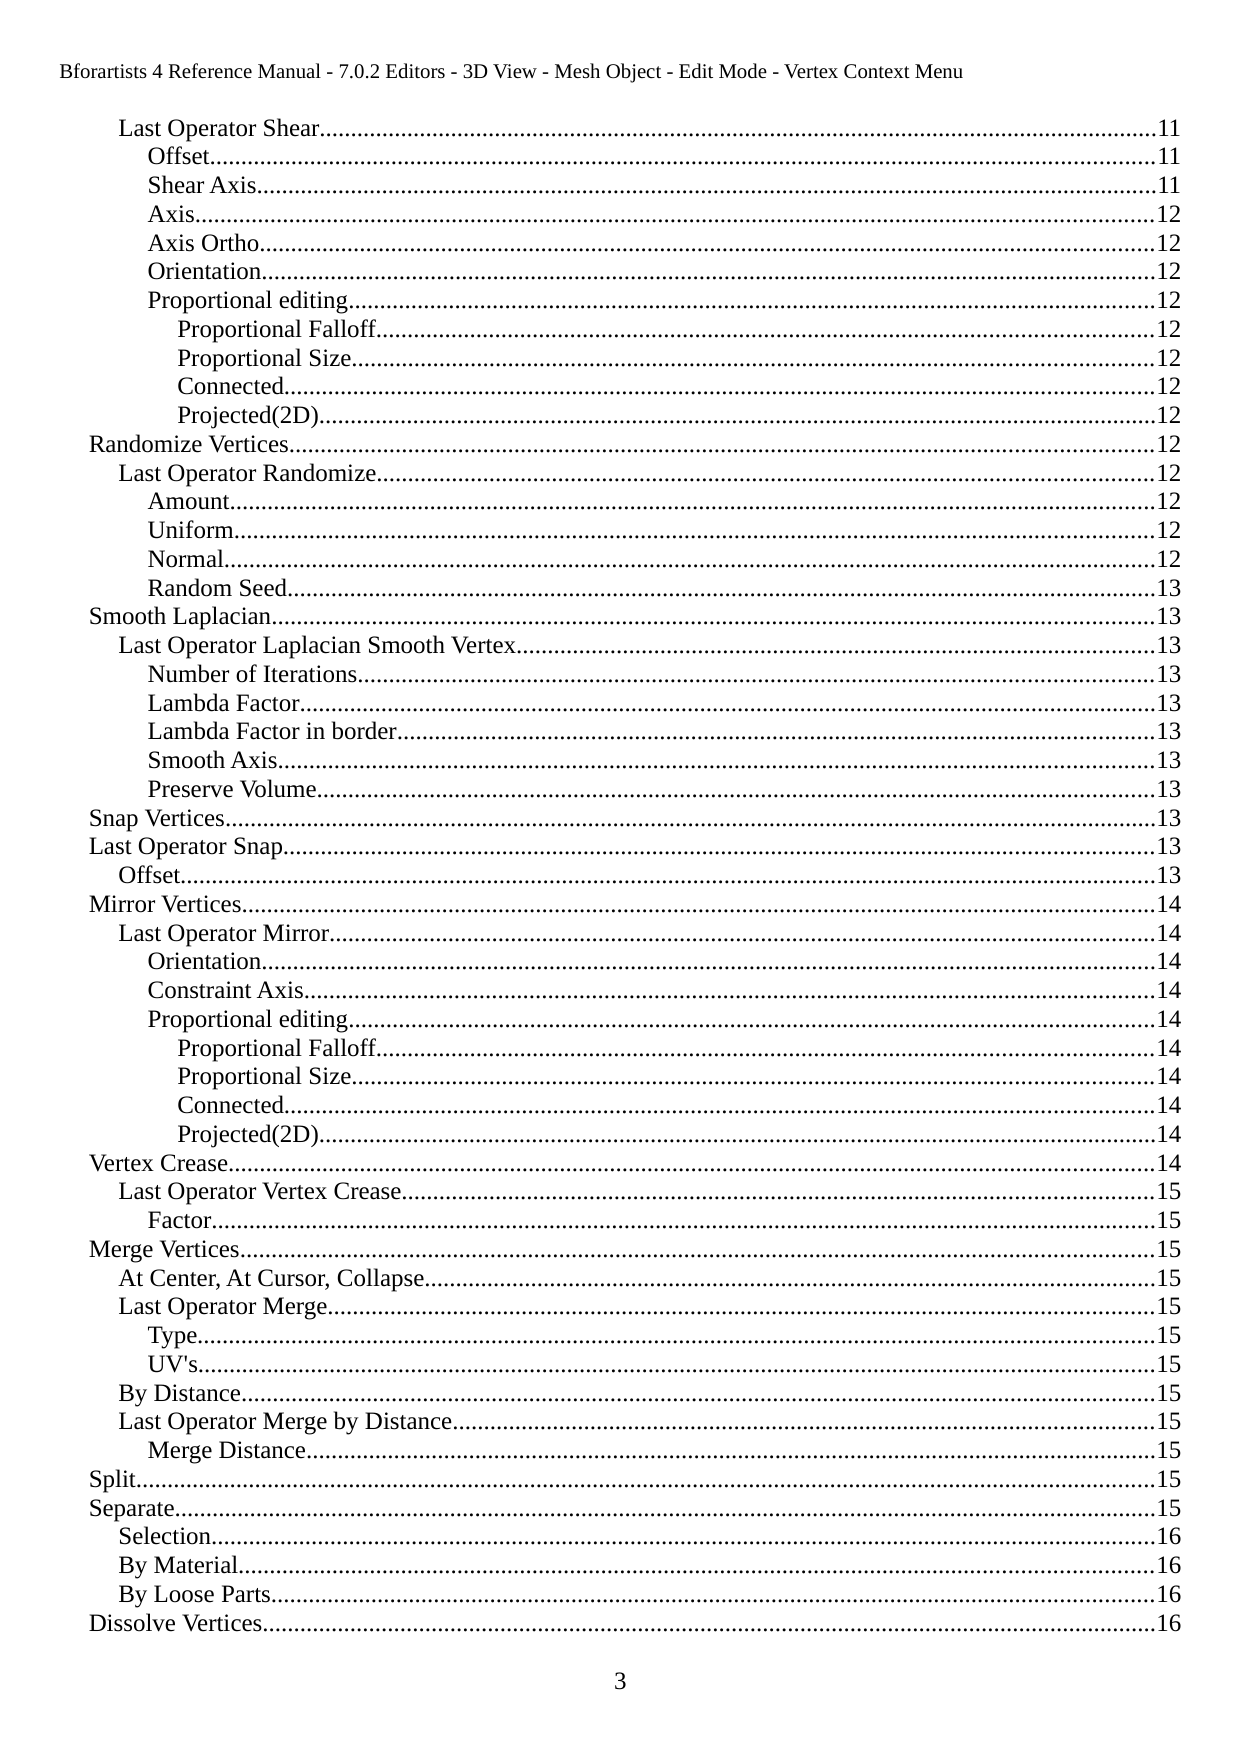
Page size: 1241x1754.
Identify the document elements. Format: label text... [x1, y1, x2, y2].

text Offset 11 [147, 141, 1181, 170]
text Proportional editing 14 [147, 1004, 1181, 1033]
text Last Operator Shear 11 [118, 113, 1181, 141]
text Proportional Falloff 12 [177, 314, 1181, 343]
text Amount 12 [147, 486, 1181, 515]
text By Distance 15 [118, 1378, 1181, 1406]
text Smooth Laplacian 13 [88, 601, 1181, 630]
text Dissolve Vertices 16 [88, 1608, 1181, 1636]
text By Loose Parts 16 [118, 1579, 1181, 1608]
text UV's 15 [147, 1349, 1181, 1378]
text At Center, At Cursor, Collapse 15 [118, 1263, 1181, 1291]
text Orientation 12 [147, 256, 1181, 285]
text Snap Vertices 13 [88, 803, 1181, 831]
text Proportional editing 12 [147, 285, 1181, 314]
text Last Operator Mirror 14 [118, 918, 1181, 946]
text Selection 16 [118, 1521, 1181, 1550]
text Lambda Factor 13 [147, 688, 1181, 716]
text Last Operator Snap 13 [88, 831, 1181, 860]
text Merge Vertices 15 [88, 1234, 1181, 1263]
text Connected 14 [177, 1090, 1181, 1119]
text Random Seed 13 [147, 573, 1181, 601]
text Type 15 [147, 1320, 1181, 1349]
text Proportional Size 14 [177, 1061, 1181, 1090]
text Split 15 [88, 1464, 1181, 1493]
text Constraint Axis 14 [147, 975, 1181, 1004]
text Factor 15 [147, 1205, 1181, 1234]
text Number of Iterations 13 [147, 659, 1181, 688]
text Preserve Volume 13 [147, 774, 1181, 803]
text Connected 12 [177, 371, 1181, 400]
text Proportional Falloff 14 [177, 1033, 1181, 1061]
text Axis 12 [147, 199, 1181, 228]
text Randomize Vertices 12 [88, 429, 1181, 458]
text Uniform 12 [147, 515, 1181, 544]
text Last Operator Randomize 12 [118, 458, 1181, 486]
text Merge Distance 15 [147, 1435, 1181, 1464]
text Last Operator Laplacian Smooth Vertex 13 [118, 630, 1181, 659]
text Separate 15 [88, 1493, 1181, 1521]
text Vertex Crease 14 [88, 1148, 1181, 1176]
text Normal 12 [147, 544, 1181, 573]
text Axis Ortho 12 [147, 228, 1181, 256]
text By Material 16 [118, 1550, 1181, 1579]
text Smooth Axis 13 [147, 745, 1181, 774]
text Mirror Vertices 14 [88, 889, 1181, 918]
text Lambda Factor in border 13 [147, 716, 1181, 745]
text Orientation 14 [147, 946, 1181, 975]
text Shear Axis 11 [147, 170, 1181, 199]
text Projected(2D) 12 [177, 400, 1181, 429]
text Projected(2D) 14 [177, 1119, 1181, 1148]
text Last Operator Merge 15 [118, 1291, 1181, 1320]
text Offset 13 [118, 860, 1181, 889]
text Last Operator Vertex Crease 15 [118, 1176, 1181, 1205]
text Last Operator Merge by Distance 15 [118, 1406, 1181, 1435]
text Proportional Size 12 [177, 343, 1181, 371]
